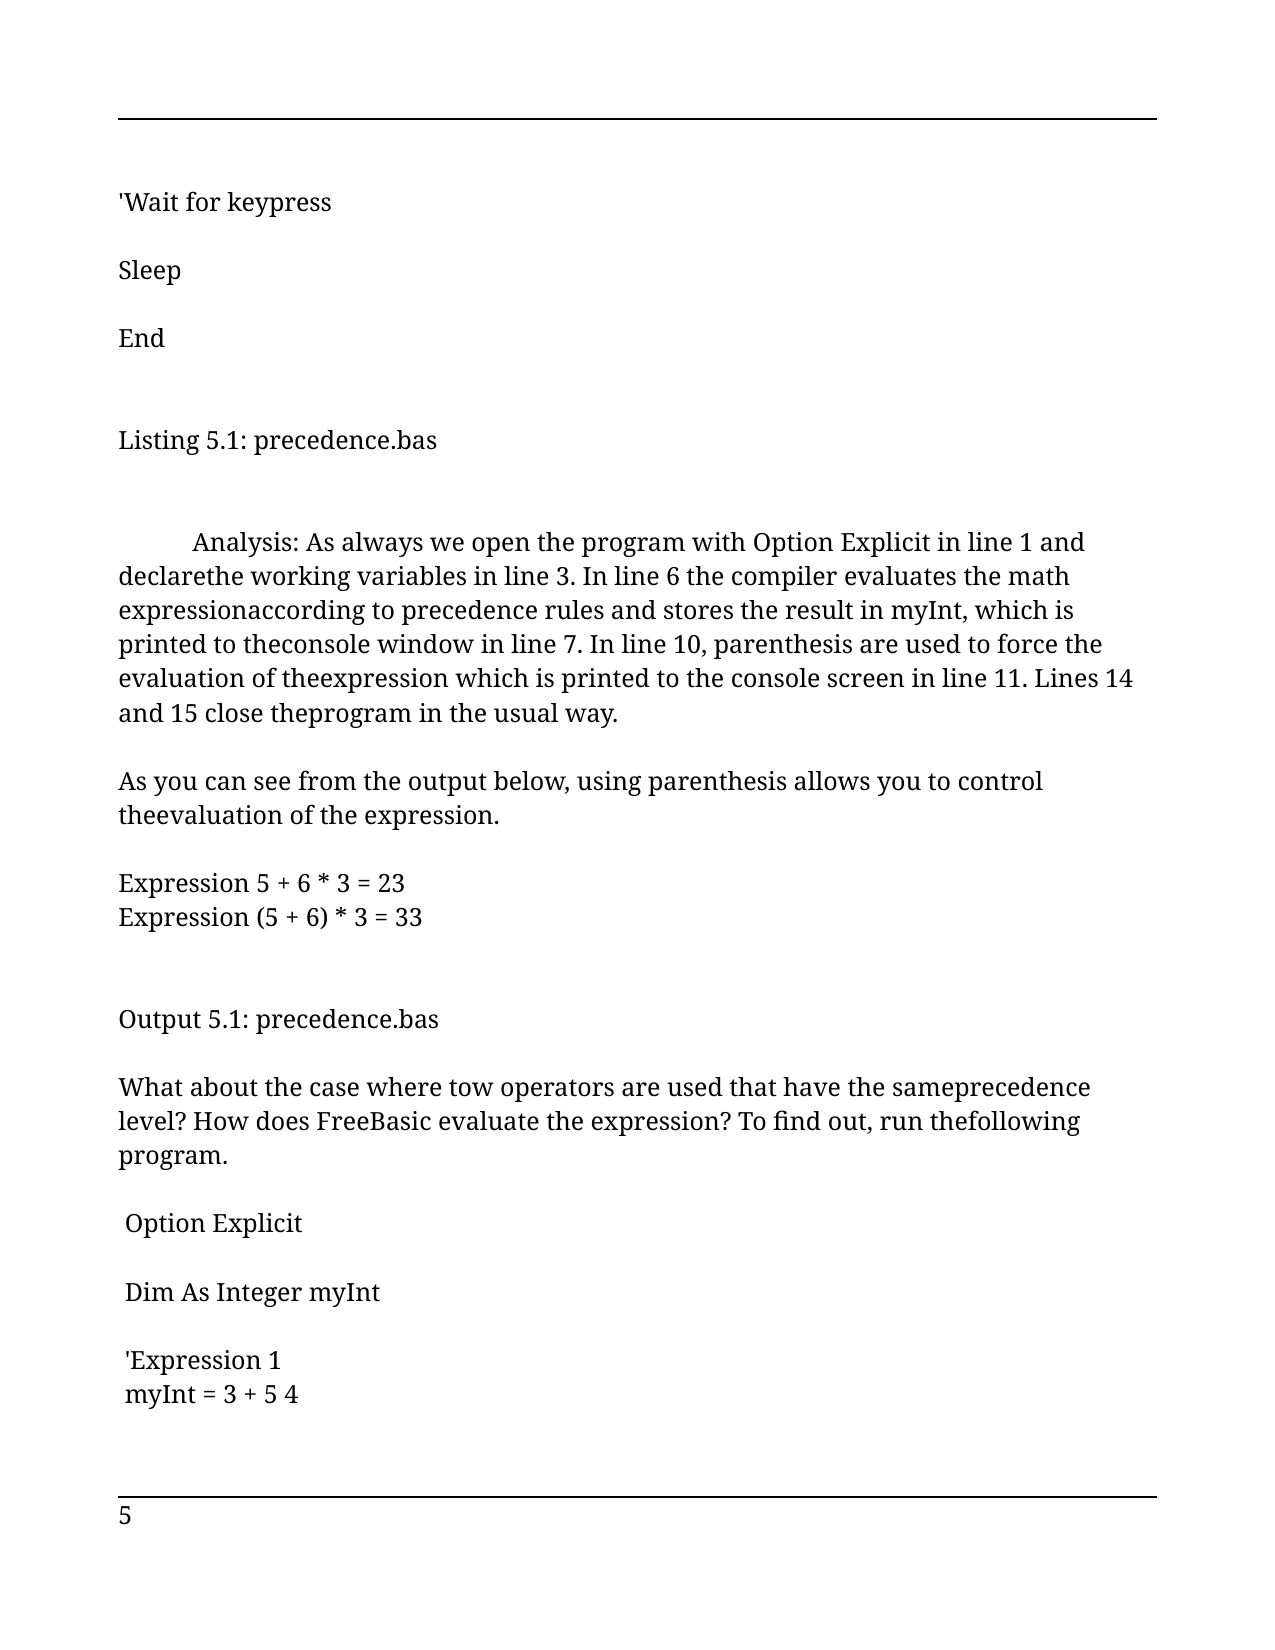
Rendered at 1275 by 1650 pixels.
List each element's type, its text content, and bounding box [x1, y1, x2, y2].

text Expression 5 + 6 * 3 = 23 [118, 866, 1157, 899]
text Output 5.1: precedence.bas [118, 1002, 1157, 1036]
text Listing 5.1: precedence.bas [118, 423, 1157, 457]
text As you can see from the output below, using parenthesis allows you to control theevaluation of the expression. [118, 763, 1157, 831]
text What about the case where tow operators are used that have the sameprecedence level? How does FreeBasic evaluate the expression? To find out, run thefollowing program. [118, 1070, 1157, 1172]
text myInt = 3 + 5 4 [118, 1376, 1157, 1411]
text Dim As Integer myInt [118, 1274, 1157, 1308]
text Sleep [118, 252, 1157, 286]
text 'Expression 1 [118, 1342, 1157, 1376]
text Analysis: As always we open the program with Option Explicit in line 1 and declarethe working variables in line 3. In line 6 the compiler evaluates the math expressionaccording to precedence rules and stores the result in myInt, which is printed to theconsole window in line 7. In line 10, parenthesis are used to force the evaluation of theexpression which is printed to the console screen in line 11. Lines 14 and 15 close theprogram in the usual way. [118, 525, 1157, 729]
text End [118, 321, 1157, 354]
text Expression (5 + 6) * 3 = 33 [118, 899, 1157, 934]
text Option Explicit [118, 1206, 1157, 1240]
text 'Wait for keypress [118, 184, 1157, 218]
